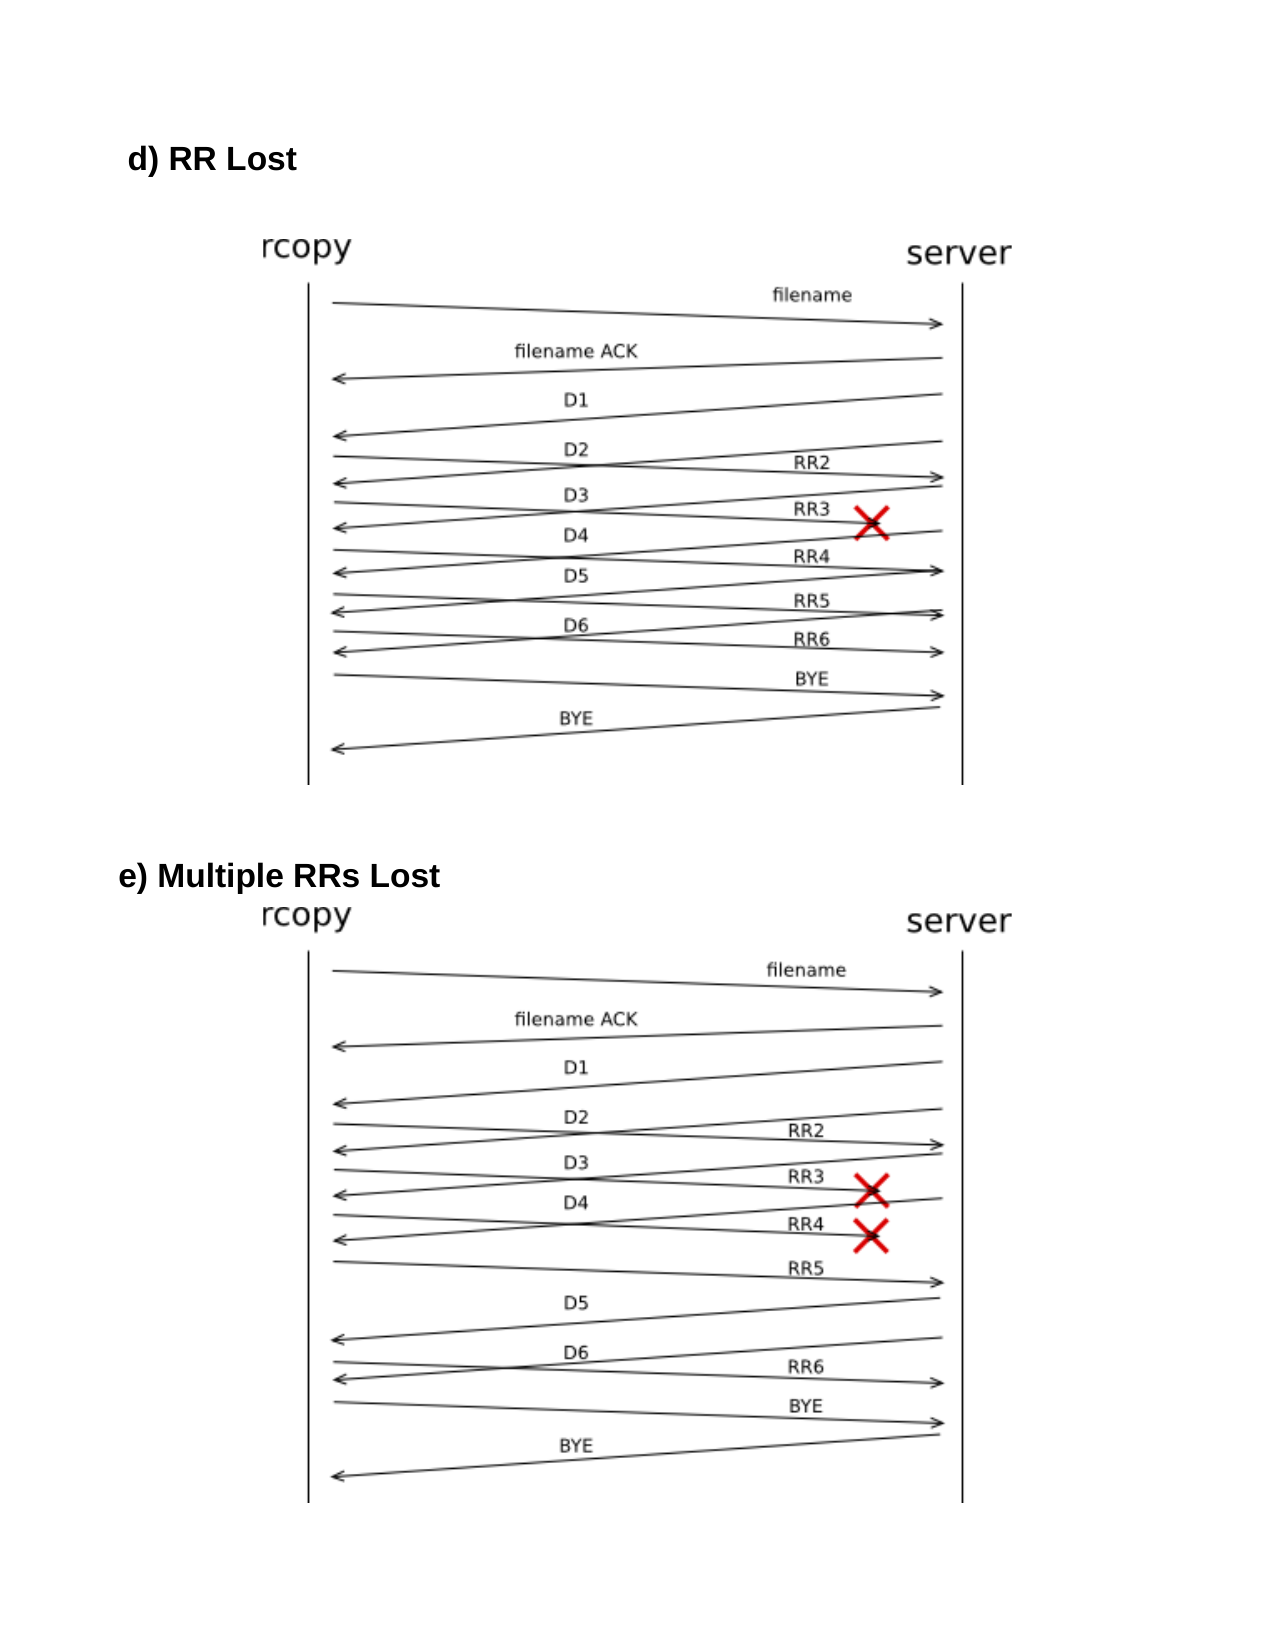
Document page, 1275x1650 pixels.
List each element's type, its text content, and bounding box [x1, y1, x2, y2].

subtitle e) Multiple RRs Lost [118, 856, 1157, 895]
picture [263, 907, 1012, 1503]
picture [263, 239, 1012, 785]
subtitle d) RR Lost [118, 139, 1157, 178]
